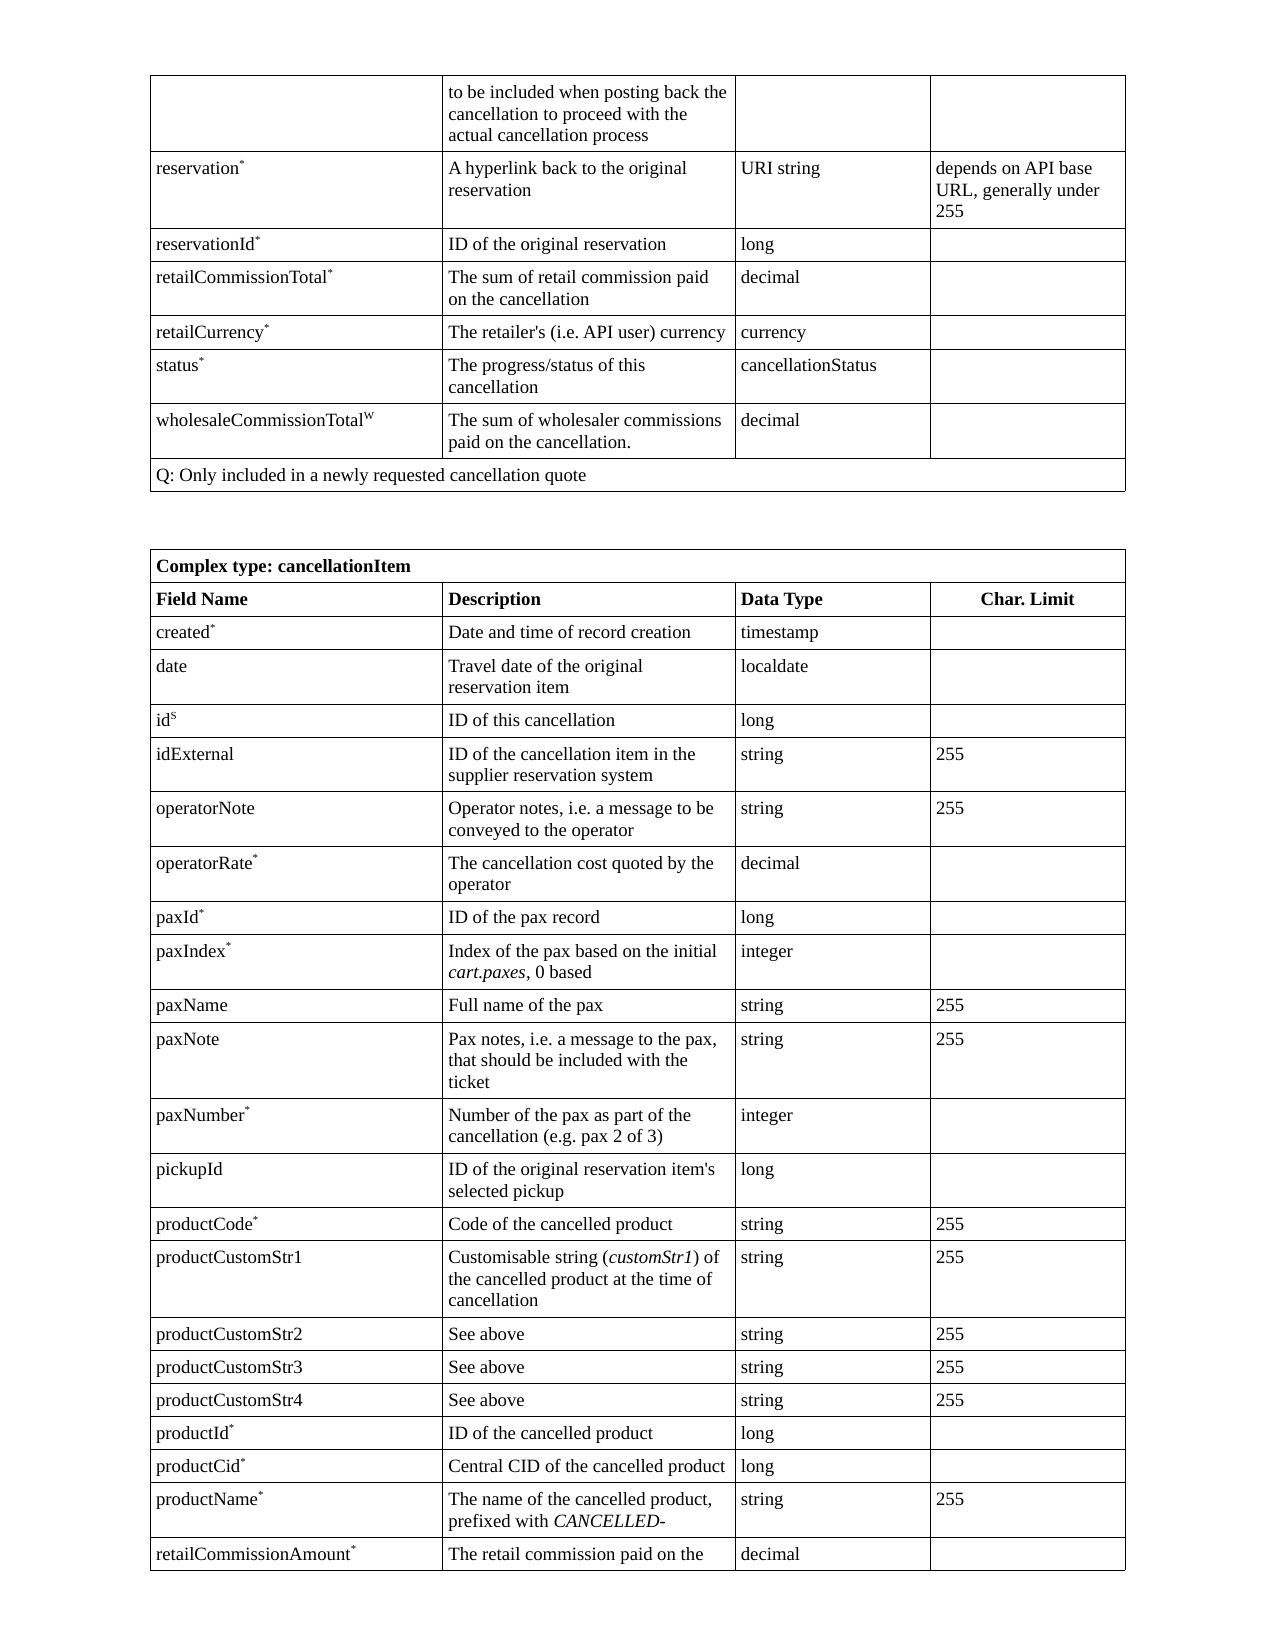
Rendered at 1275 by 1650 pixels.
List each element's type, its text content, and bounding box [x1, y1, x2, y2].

table_cell string [736, 1318, 930, 1350]
table_cell created* [151, 617, 442, 649]
table_cell [931, 650, 1125, 703]
table_cell paxId* [151, 902, 442, 934]
table_cell Q: Only included in a newly requested cancellation quote [151, 459, 1125, 491]
table_cell idS [151, 705, 442, 737]
table_cell The sum of wholesaler commissions paid on the cancellation. [443, 404, 735, 458]
table_cell to be included when posting back the cancellation to proceed with the actual cancellation process [443, 76, 735, 151]
table_cell [931, 262, 1125, 315]
table_cell [931, 847, 1125, 901]
table_cell operatorRate* [151, 847, 442, 901]
table_cell Number of the pax as part of the cancellation (e.g. pax 2 of 3) [443, 1099, 735, 1152]
table_cell productName* [151, 1483, 442, 1537]
table_cell The cancellation cost quoted by the operator [443, 847, 735, 901]
table_cell long [736, 705, 930, 737]
table_cell long [736, 229, 930, 261]
table_cell The sum of retail commission paid on the cancellation [443, 262, 735, 315]
table_cell productId* [151, 1417, 442, 1449]
table_cell 255 [931, 1318, 1125, 1350]
table_cell Travel date of the original reservation item [443, 650, 735, 703]
table_cell See above [443, 1318, 735, 1350]
table_cell 255 [931, 1208, 1125, 1240]
table_cell retailCurrency* [151, 316, 442, 348]
table_cell currency [736, 316, 930, 348]
table_cell string [736, 738, 930, 791]
table_cell URI string [736, 152, 930, 227]
table_cell retailCommissionAmount* [151, 1538, 442, 1570]
table_cell string [736, 792, 930, 846]
table_cell productCid* [151, 1450, 442, 1482]
table_cell integer [736, 935, 930, 988]
table_cell Code of the cancelled product [443, 1208, 735, 1240]
table_cell See above [443, 1384, 735, 1416]
table_cell 255 [931, 1483, 1125, 1537]
table_cell Char. Limit [931, 583, 1125, 616]
table_cell long [736, 1450, 930, 1482]
table_cell 255 [931, 738, 1125, 791]
table_cell decimal [736, 404, 930, 458]
table_cell decimal [736, 262, 930, 315]
table_cell decimal [736, 847, 930, 901]
table_header Complex type: cancellationItem [151, 550, 1125, 582]
table_cell string [736, 1483, 930, 1537]
table_cell string [736, 1208, 930, 1240]
table_cell ID of the cancellation item in the supplier reservation system [443, 738, 735, 791]
table_cell [931, 705, 1125, 737]
table_cell status* [151, 350, 442, 403]
table_cell reservation* [151, 152, 442, 227]
table_cell operatorNote [151, 792, 442, 846]
table_cell paxName [151, 990, 442, 1022]
table_cell Data Type [736, 583, 930, 616]
table_cell productCustomStr3 [151, 1351, 442, 1383]
table_cell [931, 902, 1125, 934]
table_cell wholesaleCommissionTotalW [151, 404, 442, 458]
table_cell Customisable string (customStr1) of the cancelled product at the time of cancellation [443, 1241, 735, 1317]
table_cell long [736, 1417, 930, 1449]
table_cell Operator notes, i.e. a message to be conveyed to the operator [443, 792, 735, 846]
table_cell 255 [931, 792, 1125, 846]
table_cell A hyperlink back to the original reservation [443, 152, 735, 227]
table_cell 255 [931, 1351, 1125, 1383]
table_cell ID of this cancellation [443, 705, 735, 737]
table_cell ID of the original reservation item's selected pickup [443, 1154, 735, 1207]
table_cell [931, 1450, 1125, 1482]
table_cell [931, 76, 1125, 151]
table_cell idExternal [151, 738, 442, 791]
table_cell productCode* [151, 1208, 442, 1240]
table_cell Date and time of record creation [443, 617, 735, 649]
table_cell [931, 1417, 1125, 1449]
table_cell ID of the original reservation [443, 229, 735, 261]
table_cell productCustomStr1 [151, 1241, 442, 1317]
table_cell [931, 404, 1125, 458]
table_cell Index of the pax based on the initial cart.paxes, 0 based [443, 935, 735, 988]
table_cell depends on API base URL, generally under 255 [931, 152, 1125, 227]
table_cell ID of the pax record [443, 902, 735, 934]
table_cell productCustomStr2 [151, 1318, 442, 1350]
table_cell Central CID of the cancelled product [443, 1450, 735, 1482]
table_cell localdate [736, 650, 930, 703]
table_cell [931, 1154, 1125, 1207]
table_cell Pax notes, i.e. a message to the pax, that should be included with the ticket [443, 1023, 735, 1098]
table_cell retailCommissionTotal* [151, 262, 442, 315]
table_cell 255 [931, 1023, 1125, 1098]
table_cell productCustomStr4 [151, 1384, 442, 1416]
table_cell paxNumber* [151, 1099, 442, 1152]
table_cell [931, 229, 1125, 261]
table_cell paxNote [151, 1023, 442, 1098]
table_cell long [736, 902, 930, 934]
table_cell string [736, 1384, 930, 1416]
table_cell string [736, 1023, 930, 1098]
table_cell Description [443, 583, 735, 616]
table_cell The progress/status of this cancellation [443, 350, 735, 403]
table_cell reservationId* [151, 229, 442, 261]
table_cell integer [736, 1099, 930, 1152]
table_cell decimal [736, 1538, 930, 1570]
table_cell string [736, 1351, 930, 1383]
table_cell [931, 350, 1125, 403]
table_cell [931, 617, 1125, 649]
table_cell 255 [931, 1384, 1125, 1416]
table_cell See above [443, 1351, 735, 1383]
table_cell string [736, 990, 930, 1022]
table_cell paxIndex* [151, 935, 442, 988]
table_cell Full name of the pax [443, 990, 735, 1022]
table_cell cancellationStatus [736, 350, 930, 403]
table_cell The retailer's (i.e. API user) currency [443, 316, 735, 348]
table_cell date [151, 650, 442, 703]
table_cell ID of the cancelled product [443, 1417, 735, 1449]
table_cell [931, 316, 1125, 348]
table_cell timestamp [736, 617, 930, 649]
table_cell The retail commission paid on the [443, 1538, 735, 1570]
table_cell [931, 1099, 1125, 1152]
table_cell The name of the cancelled product, prefixed with CANCELLED- [443, 1483, 735, 1537]
table_cell pickupId [151, 1154, 442, 1207]
table_cell Field Name [151, 583, 442, 616]
table_cell string [736, 1241, 930, 1317]
table_cell 255 [931, 1241, 1125, 1317]
table_cell 255 [931, 990, 1125, 1022]
table_cell [736, 76, 930, 151]
table_cell long [736, 1154, 930, 1207]
table_cell [931, 935, 1125, 988]
table_cell [931, 1538, 1125, 1570]
table_cell [151, 76, 442, 151]
